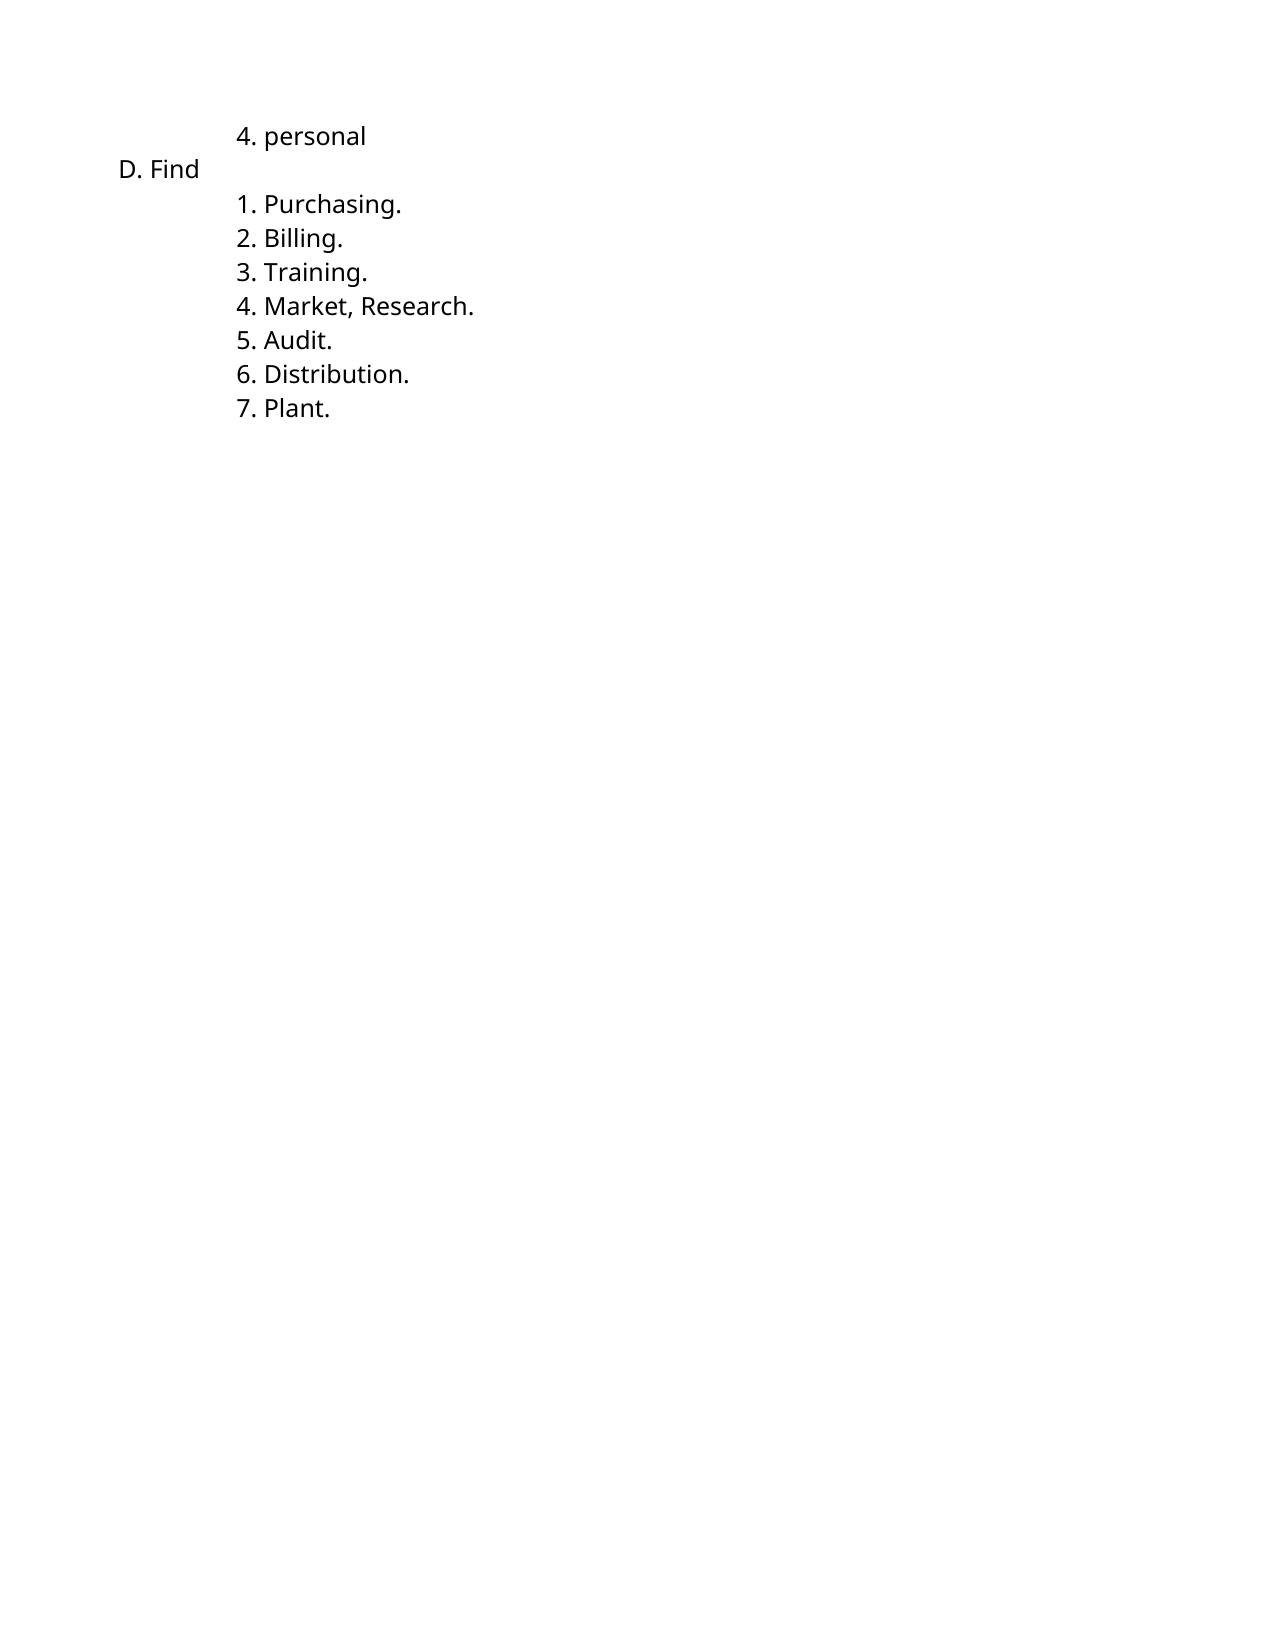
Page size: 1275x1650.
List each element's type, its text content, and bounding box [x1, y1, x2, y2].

text 6. Distribution. 7. Plant. [118, 357, 1157, 425]
text 4. personal D. Find 1. Purchasing. 2. Billing. 3. Training. 4. Market, Research. 5. Audit. [118, 118, 1157, 357]
